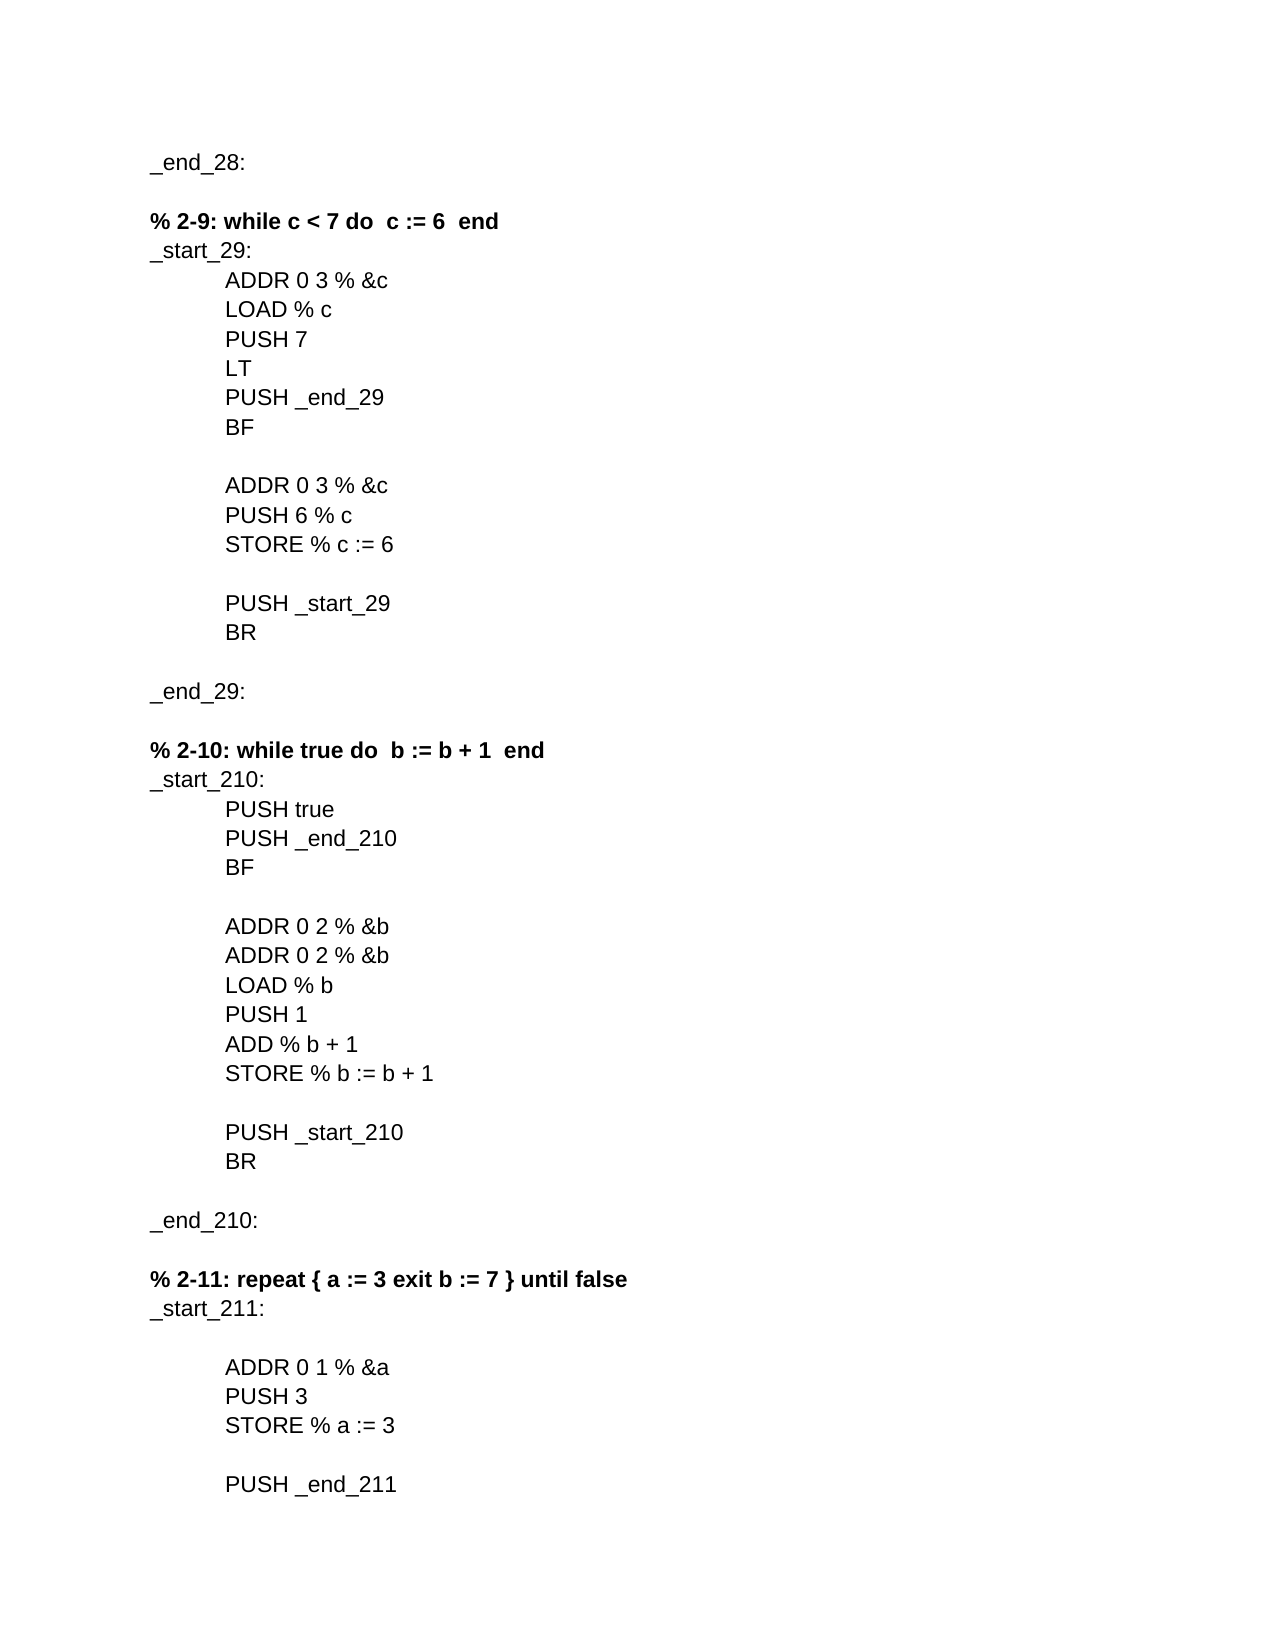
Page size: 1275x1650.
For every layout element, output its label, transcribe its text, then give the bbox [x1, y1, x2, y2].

text PUSH true [150, 796, 1125, 822]
text PUSH _start_29 [150, 591, 1125, 616]
text STORE % b := b + 1 [150, 1061, 1125, 1086]
text PUSH _end_29 [150, 385, 1125, 411]
text BF [150, 414, 1125, 440]
text ADDR 0 2 % &b [150, 943, 1125, 969]
text STORE % a := 3 [150, 1413, 1125, 1439]
text STORE % c := 6 [150, 532, 1125, 557]
text ADDR 0 3 % &c [150, 267, 1125, 293]
text _start_211: [150, 1296, 1125, 1321]
text PUSH 3 [150, 1384, 1125, 1409]
text BR [150, 1149, 1125, 1174]
text _end_210: [150, 1207, 1125, 1233]
text LT [150, 356, 1125, 381]
text PUSH 6 % c [150, 502, 1125, 528]
text LOAD % c [150, 297, 1125, 322]
text BF [150, 855, 1125, 881]
text % 2-10: while true do b := b + 1 end [150, 737, 1125, 763]
text _end_28: [150, 150, 1125, 176]
text ADD % b + 1 [150, 1031, 1125, 1057]
text PUSH 1 [150, 1002, 1125, 1027]
text PUSH _start_210 [150, 1119, 1125, 1145]
text PUSH _end_210 [150, 826, 1125, 851]
text LOAD % b [150, 972, 1125, 998]
text _start_210: [150, 767, 1125, 792]
text BR [150, 620, 1125, 646]
text _end_29: [150, 679, 1125, 704]
text ADDR 0 2 % &b [150, 914, 1125, 939]
text ADDR 0 1 % &a [150, 1354, 1125, 1380]
text % 2-11: repeat { a := 3 exit b := 7 } until false [150, 1266, 1125, 1292]
text PUSH 7 [150, 326, 1125, 352]
text % 2-9: while c < 7 do c := 6 end [150, 209, 1125, 234]
text PUSH _end_211 [150, 1472, 1125, 1497]
text ADDR 0 3 % &c [150, 473, 1125, 499]
text _start_29: [150, 238, 1125, 264]
